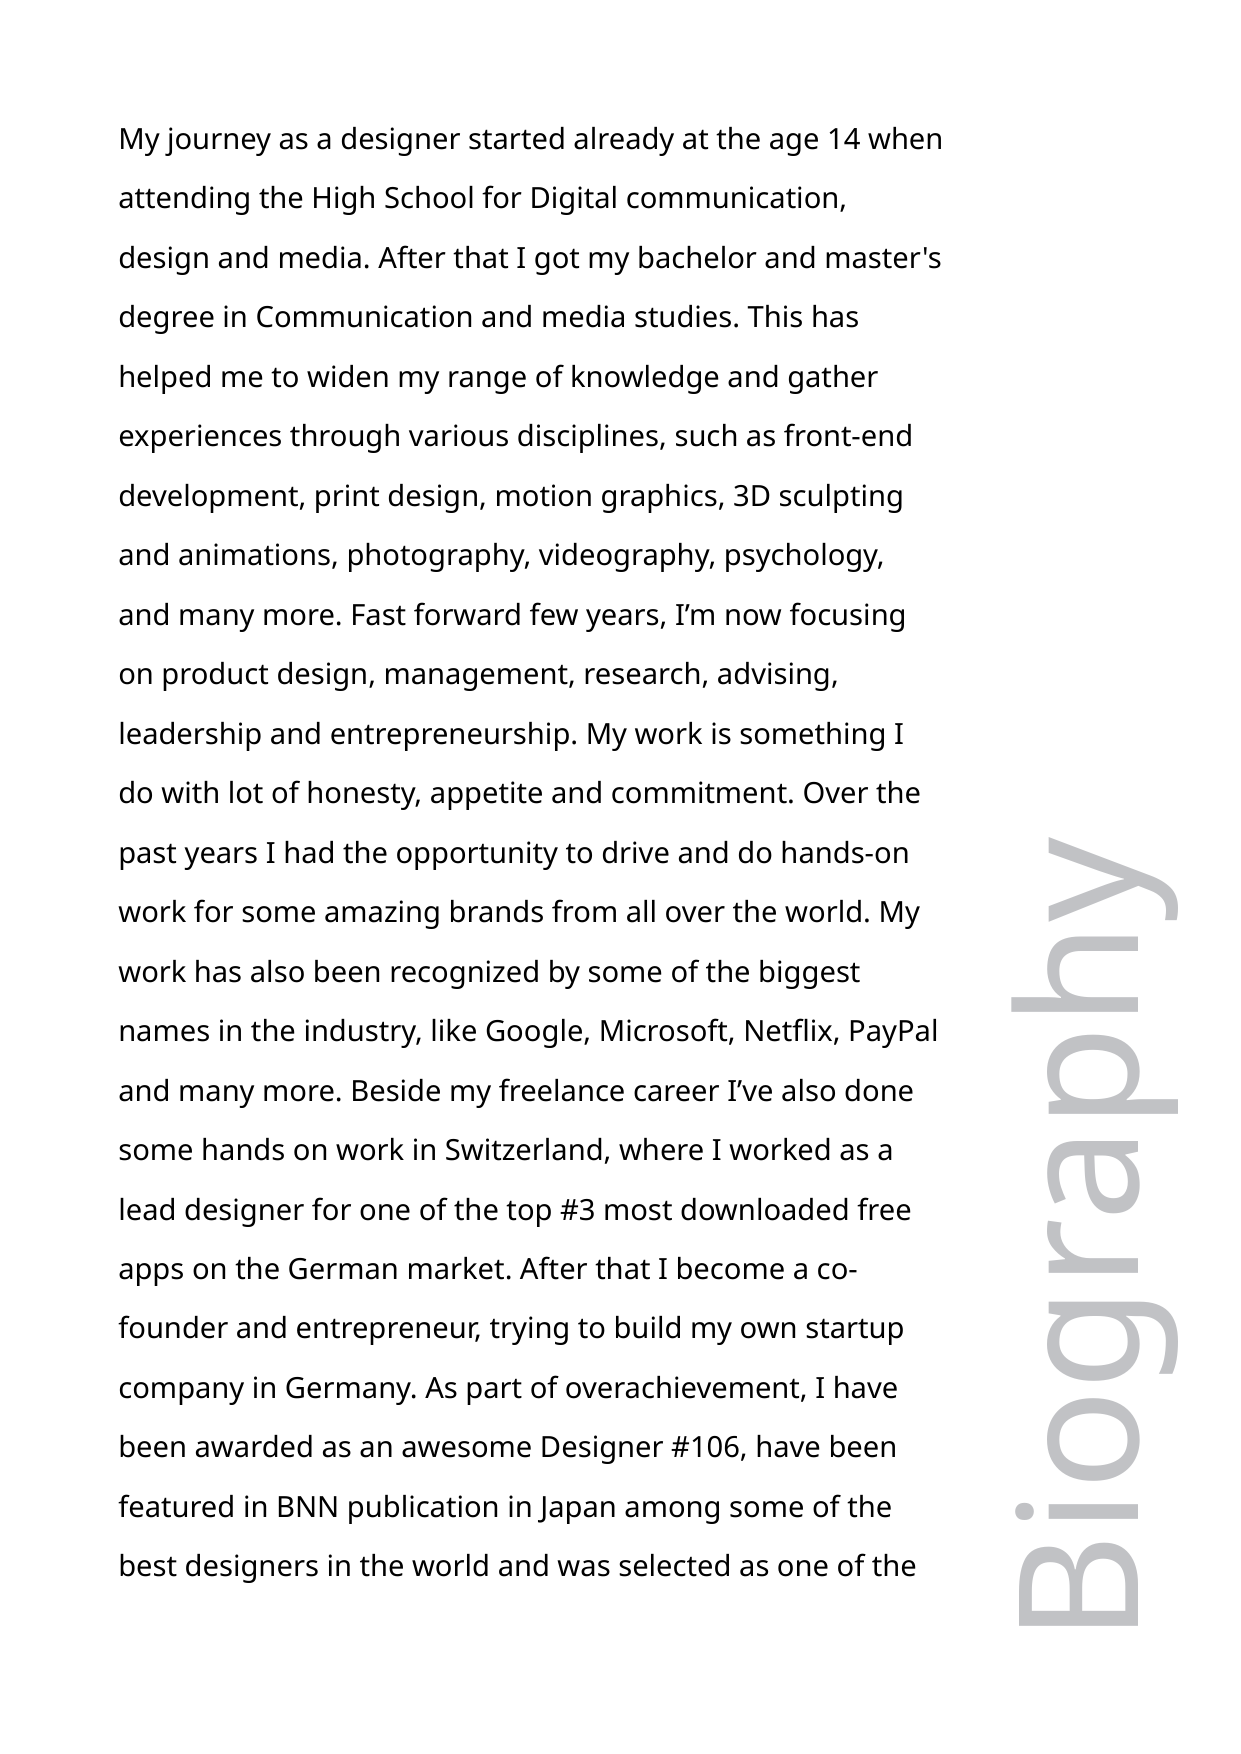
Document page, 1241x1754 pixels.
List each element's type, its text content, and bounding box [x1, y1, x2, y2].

text My journey as a designer started already at the age 14 when attending the High School for Digital communication, design and media. After that I got my bachelor and master's degree in Communication and media studies. This has helped me to widen my range of knowledge and gather experiences through various disciplines, such as front-end development, print design, motion graphics, 3D sculpting and animations, photography, videography, psychology, and many more. Fast forward few years, I’m now focusing on product design, management, research, advising, leadership and entrepreneurship. My work is something I do with lot of honesty, appetite and commitment. Over the past years I had the opportunity to drive and do hands-on work for some amazing brands from all over the world. My work has also been recognized by some of the biggest names in the industry, like Google, Microsoft, Netflix, PayPal and many more. Beside my freelance career I’ve also done some hands on work in Switzerland, where I worked as a lead designer for one of the top #3 most downloaded free apps on the German market. After that I become a co-founder and entrepreneur, trying to build my own startup company in Germany. As part of overachievement, I have been awarded as an awesome Designer #106, have been featured in BNN publication in Japan among some of the best designers in the world and was selected as one of the [118, 118, 944, 1585]
